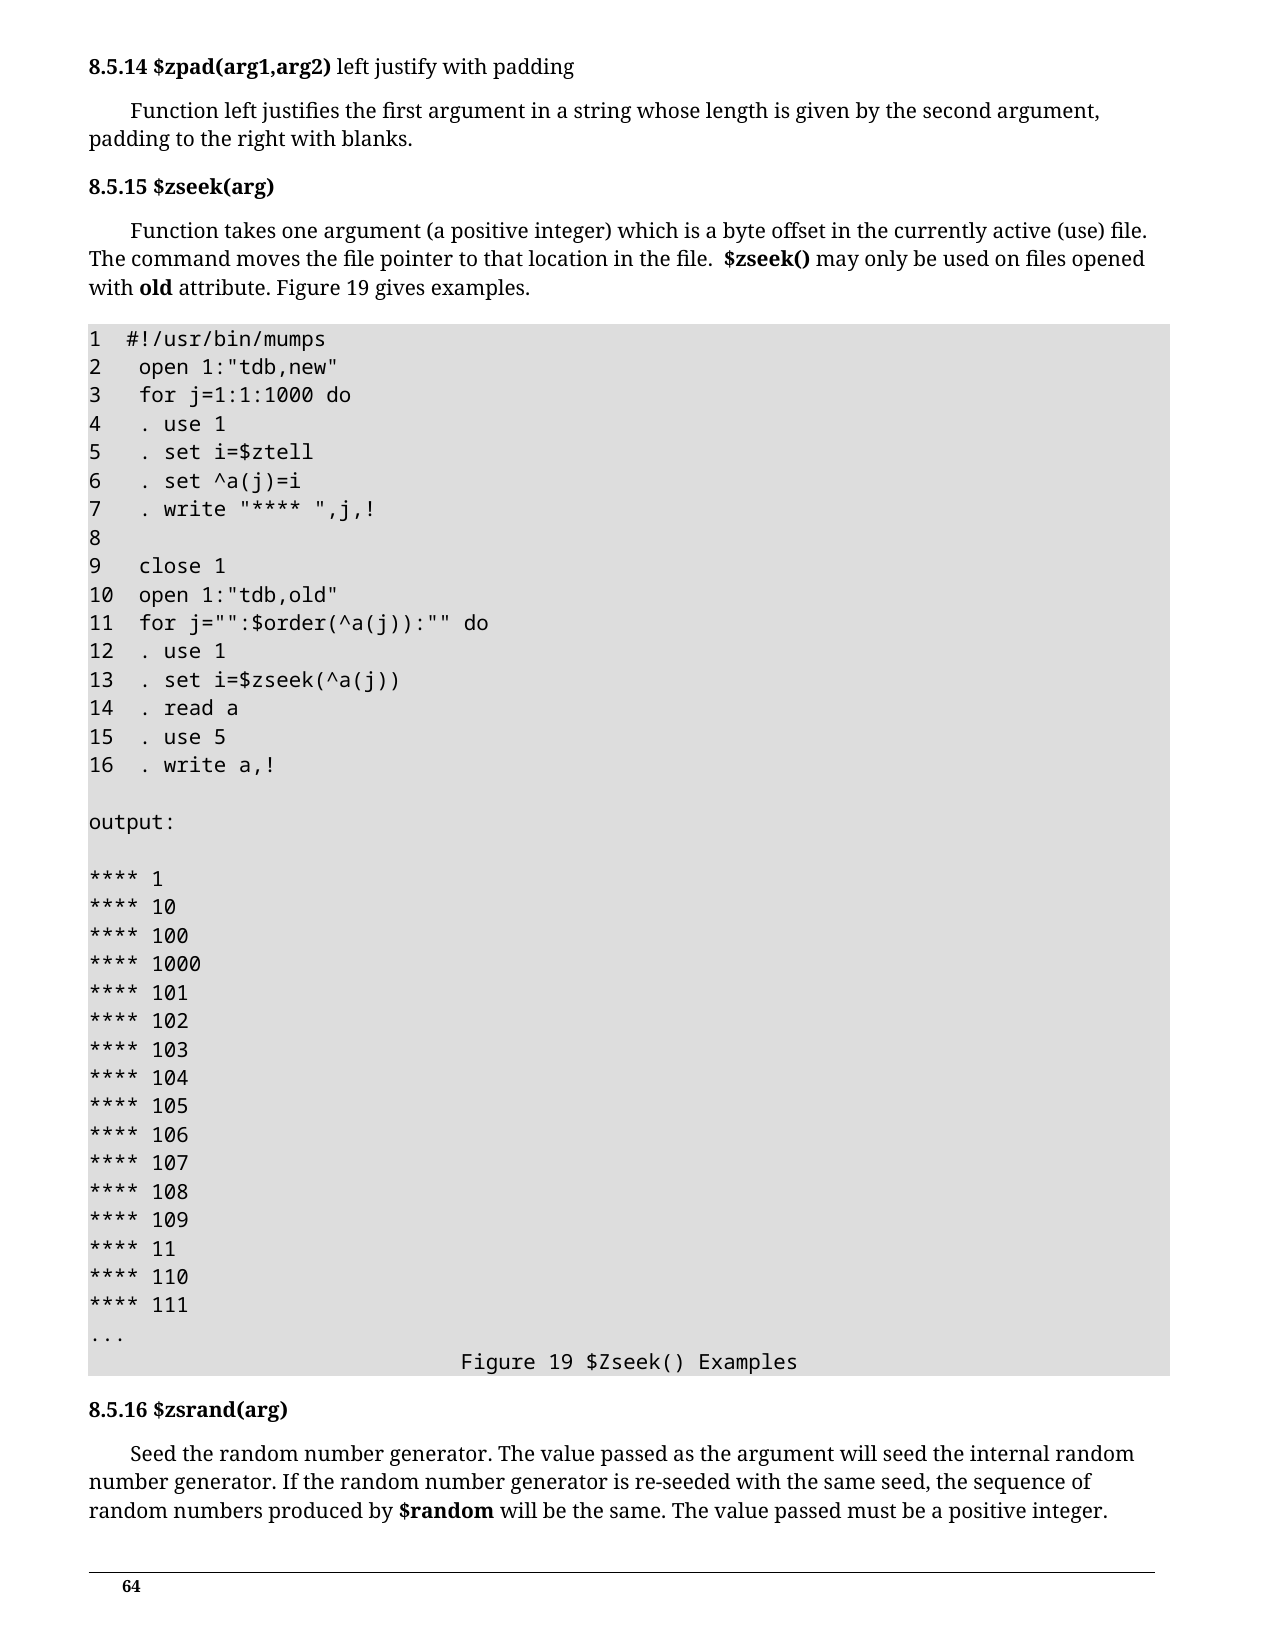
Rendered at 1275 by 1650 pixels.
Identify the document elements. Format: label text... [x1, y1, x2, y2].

text **** 107 [88, 1148, 1170, 1177]
text **** 102 [88, 1006, 1170, 1035]
text **** 103 [88, 1035, 1170, 1063]
text **** 100 [88, 921, 1170, 949]
text **** 101 [88, 978, 1170, 1006]
list . write "**** ",j,! [88, 494, 1170, 523]
list . write a,! [88, 750, 1170, 779]
text **** 105 [88, 1092, 1170, 1120]
text **** 109 [88, 1205, 1170, 1234]
subtitle $zpad(arg1,arg2) left justify with padding [88, 52, 1170, 81]
list . set ^a(j)=i [88, 466, 1170, 494]
list . use 5 [88, 722, 1170, 750]
text Function takes one argument (a positive integer) which is a byte offset in the currently active (use) file. The command moves the file pointer to that location in the file. $zseek() may only be used on files opened with old attribute. Figure 19 gives examples. [88, 216, 1155, 301]
text **** 108 [88, 1177, 1170, 1205]
text **** 111 [88, 1291, 1170, 1319]
text **** 110 [88, 1262, 1170, 1291]
list #!/usr/bin/mumps [88, 324, 1170, 352]
text Function left justifies the first argument in a string whose length is given by the second argument, padding to the right with blanks. [88, 96, 1170, 153]
text **** 1 [88, 864, 1170, 892]
list open 1:"tdb,new" [88, 352, 1170, 381]
list for j=1:1:1000 do [88, 381, 1170, 409]
text Figure 19 $Zseek() Examples [88, 1347, 1170, 1376]
text **** 10 [88, 892, 1170, 921]
text **** 106 [88, 1120, 1170, 1148]
list . use 1 [88, 409, 1170, 437]
list . set i=$ztell [88, 437, 1170, 466]
text **** 1000 [88, 949, 1170, 978]
list . set i=$zseek(^a(j)) [88, 665, 1170, 693]
subtitle $zsrand(arg) [88, 1395, 1170, 1424]
list close 1 [88, 551, 1170, 580]
text output: [88, 807, 1170, 836]
subtitle $zseek(arg) [88, 172, 1170, 201]
list . read a [88, 693, 1170, 722]
list for j="":$order(^a(j)):"" do [88, 608, 1170, 637]
text Seed the random number generator. The value passed as the argument will seed the internal random number generator. If the random number generator is re-seeded with the same seed, the sequence of random numbers produced by $random will be the same. The value passed must be a positive integer. [88, 1439, 1170, 1524]
list . use 1 [88, 637, 1170, 665]
text ... [88, 1319, 1170, 1347]
text **** 104 [88, 1063, 1170, 1092]
text **** 11 [88, 1234, 1170, 1262]
list open 1:"tdb,old" [88, 580, 1170, 608]
